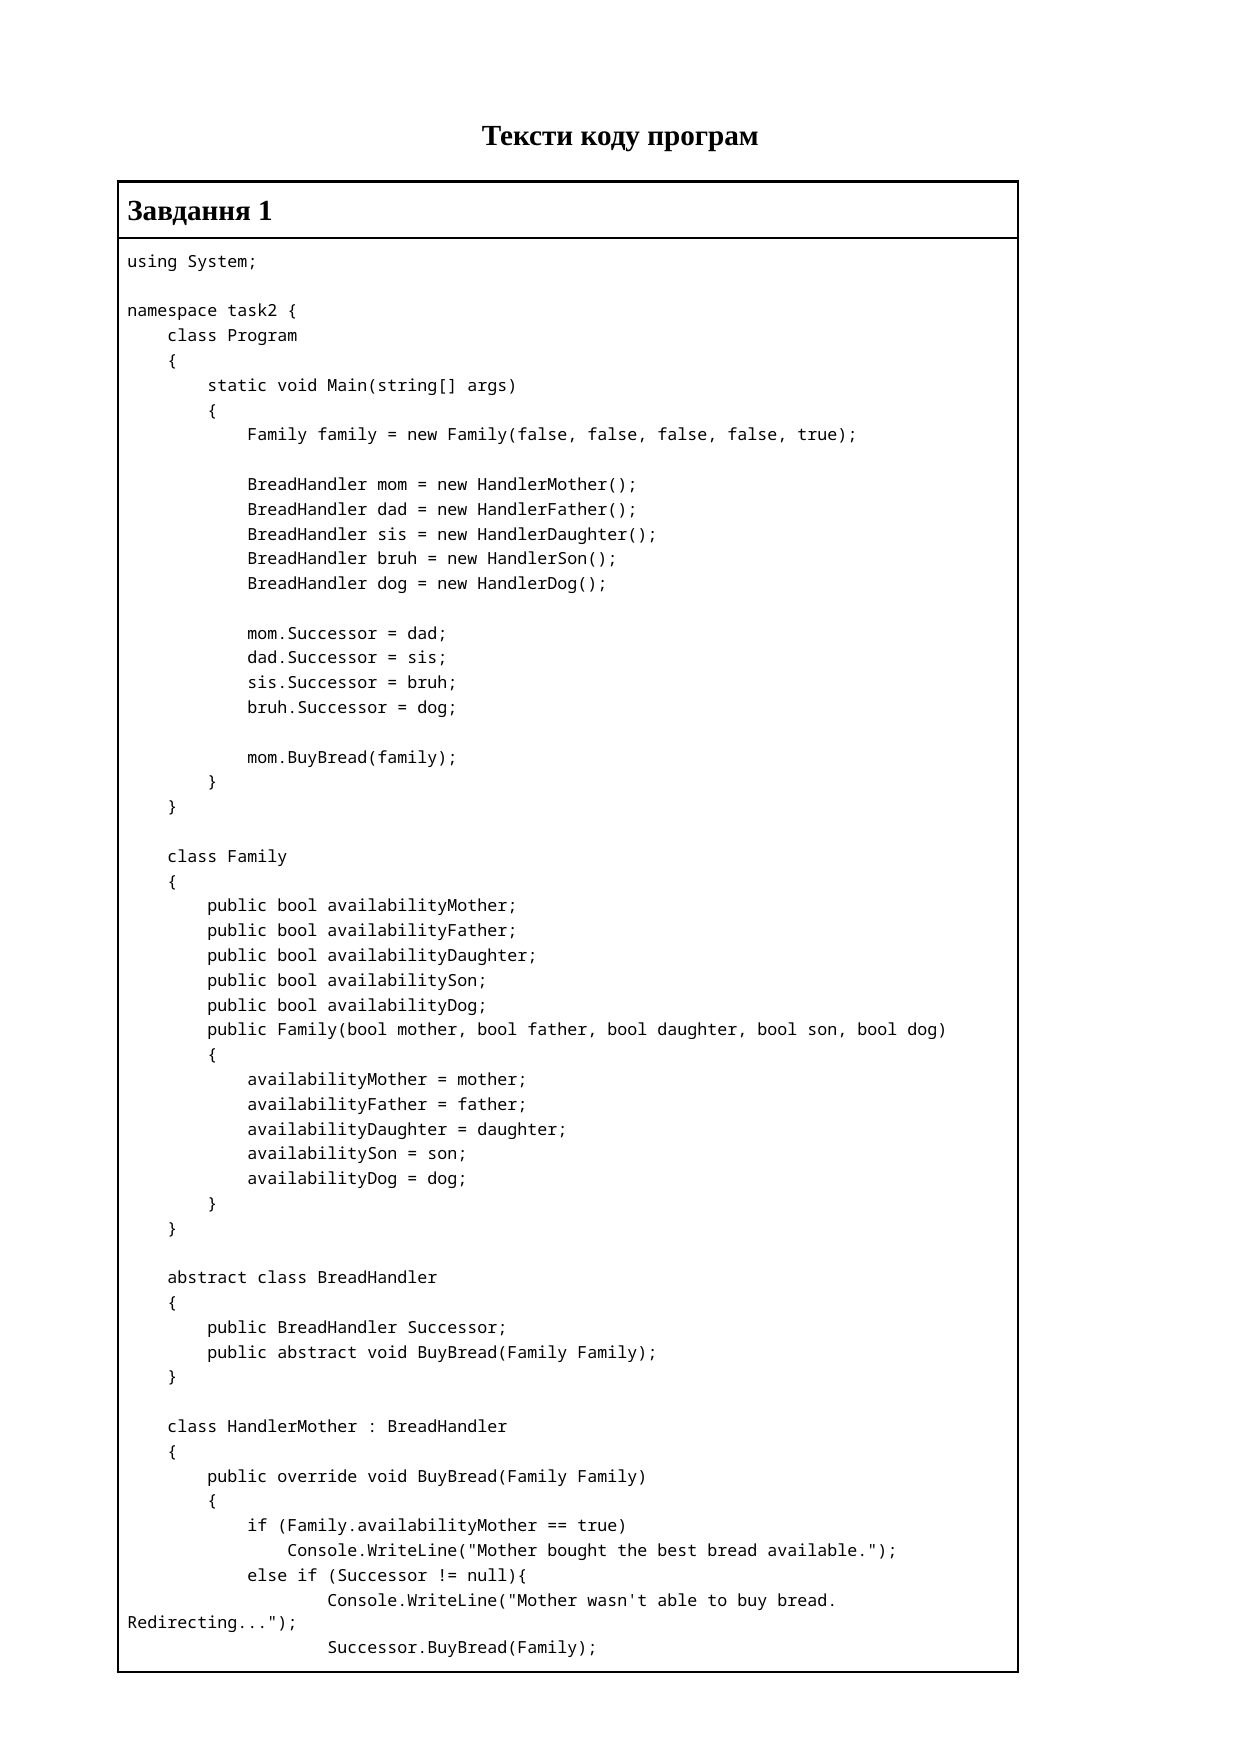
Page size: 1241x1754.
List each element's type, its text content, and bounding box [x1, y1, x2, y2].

text Тексти коду програм [118, 118, 1122, 152]
table_cell using System; namespace task2 { class Program { static void Main(string[] args) { Family family = new Family(false, false, false, false, true); BreadHandler mom = new HandlerMother(); BreadHandler dad = new HandlerFather(); BreadHandler sis = new HandlerDaughter(); BreadHandler bruh = new HandlerSon(); BreadHandler dog = new HandlerDog(); mom.Successor = dad; dad.Successor = sis; sis.Successor = bruh; bruh.Successor = dog; mom.BuyBread(family); } } class Family { public bool availabilityMother; public bool availabilityFather; public bool availabilityDaughter; public bool availabilitySon; public bool availabilityDog; public Family(bool mother, bool father, bool daughter, bool son, bool dog) { availabilityMother = mother; availabilityFather = father; availabilityDaughter = daughter; availabilitySon = son; availabilityDog = dog; } } abstract class BreadHandler { public BreadHandler Successor; public abstract void BuyBread(Family Family); } class HandlerMother : BreadHandler { public override void BuyBread(Family Family) { if (Family.availabilityMother == true) Console.WriteLine("Mother bought the best bread available."); else if (Successor != null){ Console.WriteLine("Mother wasn't able to buy bread. Redirecting..."); Successor.BuyBread(Family); [119, 239, 1017, 1671]
table_header Завдання 1 [119, 183, 1017, 237]
